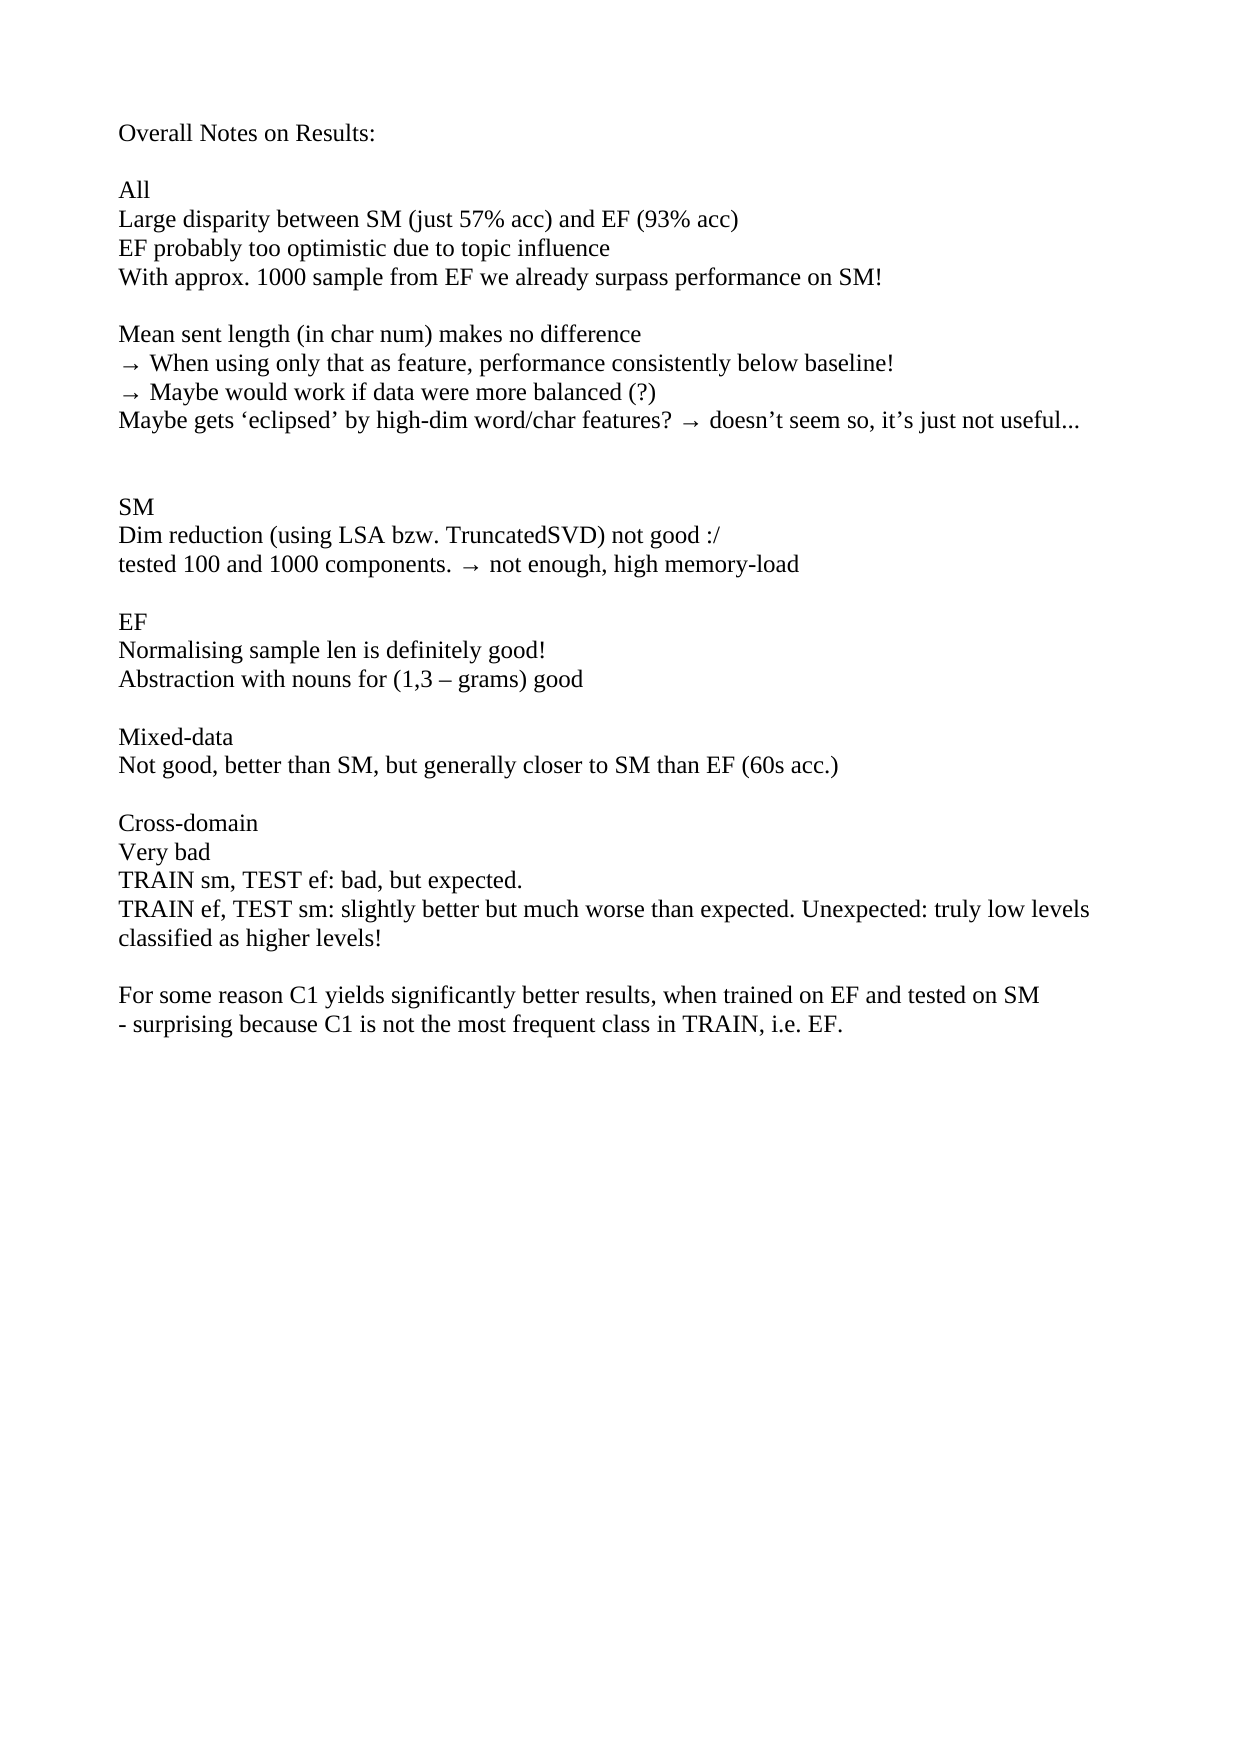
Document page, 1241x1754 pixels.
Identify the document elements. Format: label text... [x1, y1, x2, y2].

text Mixed-data [118, 722, 1122, 751]
text Not good, better than SM, but generally closer to SM than EF (60s acc.) [118, 751, 1122, 779]
text Cross-domain [118, 808, 1122, 837]
text → Maybe would work if data were more balanced (?) [118, 377, 1122, 406]
text Normalising sample len is definitely good! [118, 636, 1122, 664]
text EF [118, 607, 1122, 636]
text SM [118, 492, 1122, 521]
text Very bad [118, 837, 1122, 866]
text TRAIN sm, TEST ef: bad, but expected. [118, 866, 1122, 894]
text All [118, 176, 1122, 204]
text Dim reduction (using LSA bzw. TruncatedSVD) not good :/ [118, 521, 1122, 549]
text Maybe gets ‘eclipsed’ by high-dim word/char features? → doesn’t seem so, it’s just not useful... [118, 406, 1122, 434]
text TRAIN ef, TEST sm: slightly better but much worse than expected. Unexpected: truly low levels classified as higher levels! [118, 894, 1122, 952]
text - surprising because C1 is not the most frequent class in TRAIN, i.e. EF. [118, 1009, 1122, 1038]
text → When using only that as feature, performance consistently below baseline! [118, 348, 1122, 377]
text For some reason C1 yields significantly better results, when trained on EF and tested on SM [118, 981, 1122, 1009]
text Abstraction with nouns for (1,3 – grams) good [118, 664, 1122, 693]
text With approx. 1000 sample from EF we already surpass performance on SM! [118, 262, 1122, 291]
text EF probably too optimistic due to topic influence [118, 233, 1122, 262]
text tested 100 and 1000 components. → not enough, high memory-load [118, 549, 1122, 578]
text Mean sent length (in char num) makes no difference [118, 319, 1122, 348]
text Large disparity between SM (just 57% acc) and EF (93% acc) [118, 204, 1122, 233]
text Overall Notes on Results: [118, 118, 1122, 147]
